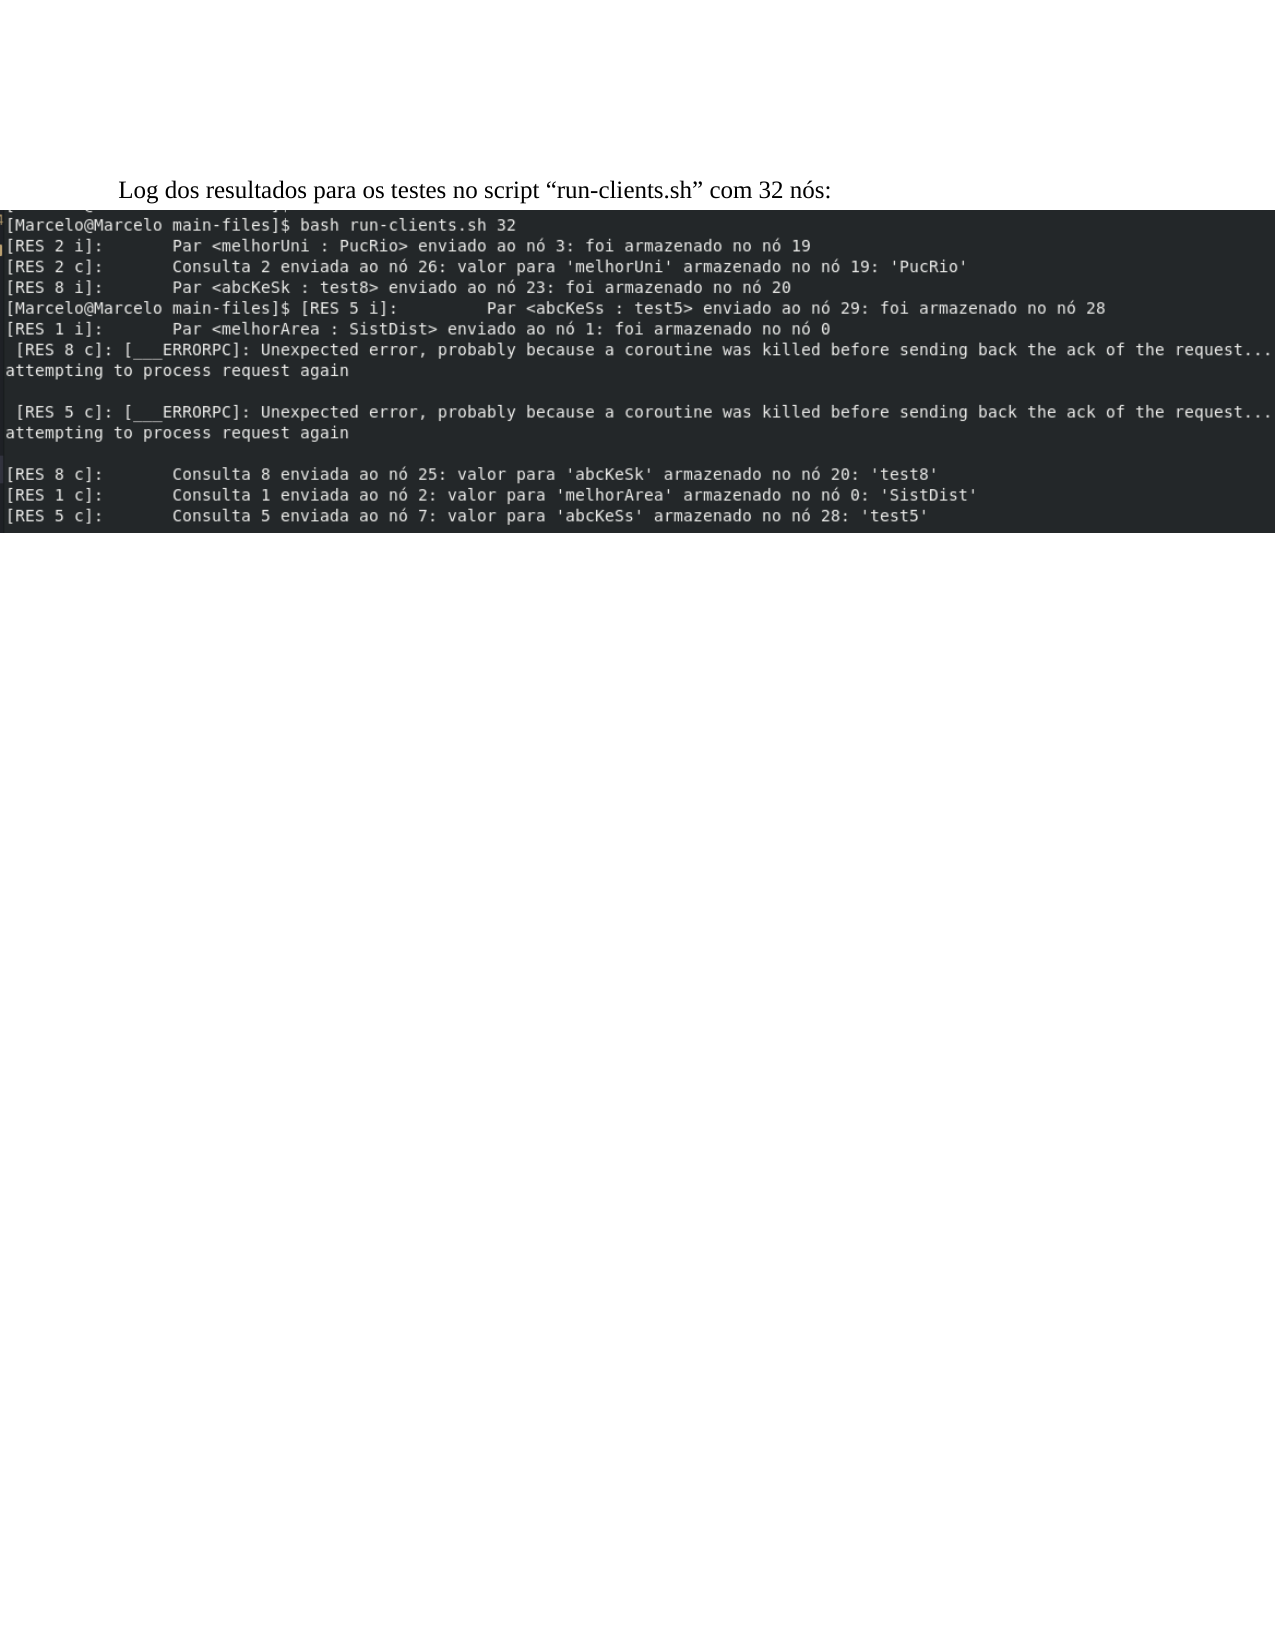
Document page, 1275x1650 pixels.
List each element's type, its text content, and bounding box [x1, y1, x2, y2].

picture [0, 210, 1275, 533]
text Log dos resultados para os testes no script “run-clients.sh” com 32 nós: [118, 176, 1157, 204]
